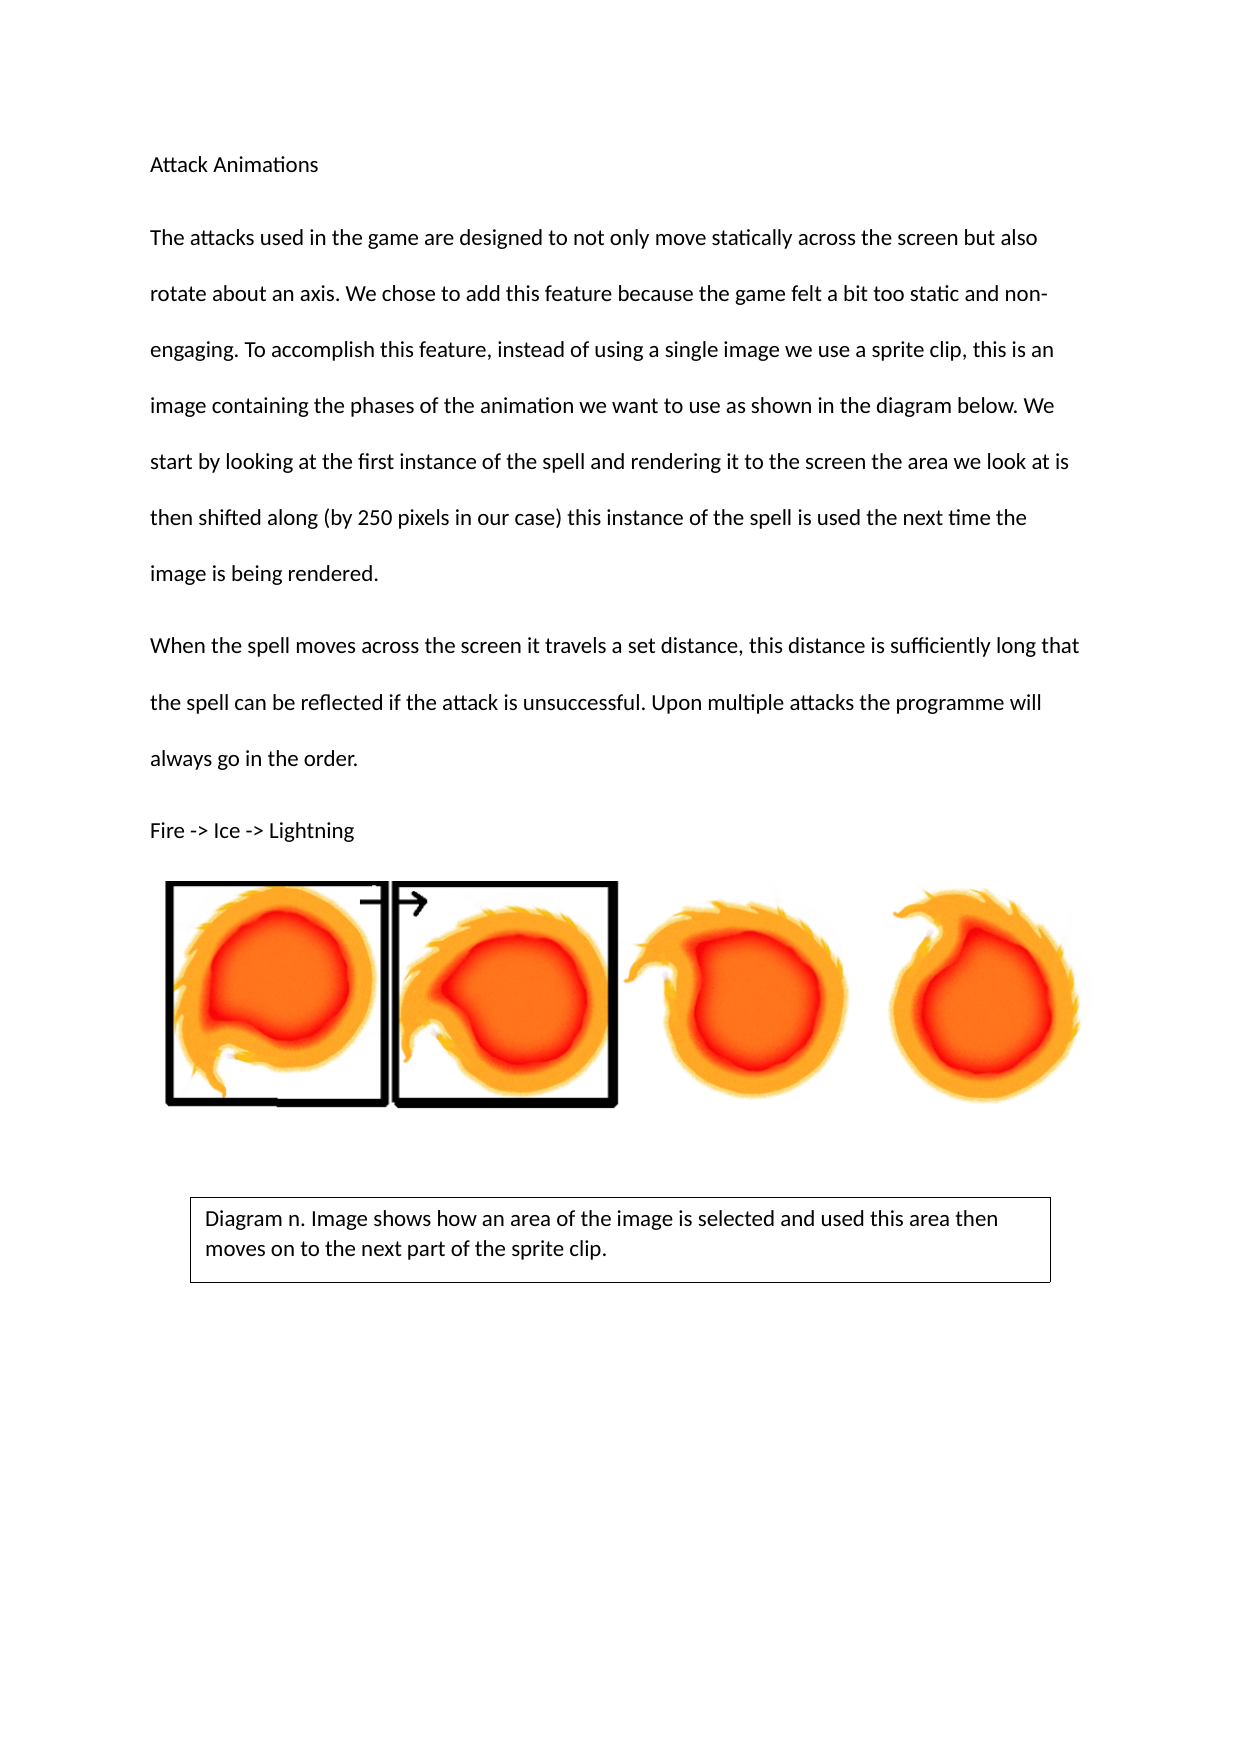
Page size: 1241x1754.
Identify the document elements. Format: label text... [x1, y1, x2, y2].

picture [160, 881, 1100, 1111]
text The attacks used in the game are designed to not only move statically across the screen but also rotate about an axis. We chose to add this feature because the game felt a bit too static and non-engaging. To accomplish this feature, instead of using a single image we use a sprite clip, this is an image containing the phases of the animation we want to use as shown in the diagram below. We start by looking at the first instance of the spell and rendering it to the screen the area we look at is then shifted along (by 250 pixels in our case) this instance of the spell is used the next time the image is being rendered. [150, 223, 1090, 587]
text Attack Animations [150, 150, 1090, 178]
text Diagram n. Image shows how an area of the image is selected and used this area then moves on to the next part of the sprite clip. [205, 1204, 1035, 1262]
text When the spell moves across the screen it travels a set distance, this distance is sufficiently long that the spell can be reflected if the attack is unsuccessful. Upon multiple attacks the programme will always go in the order. [150, 632, 1090, 772]
text Fire -> Ice -> Lightning [150, 816, 1090, 844]
